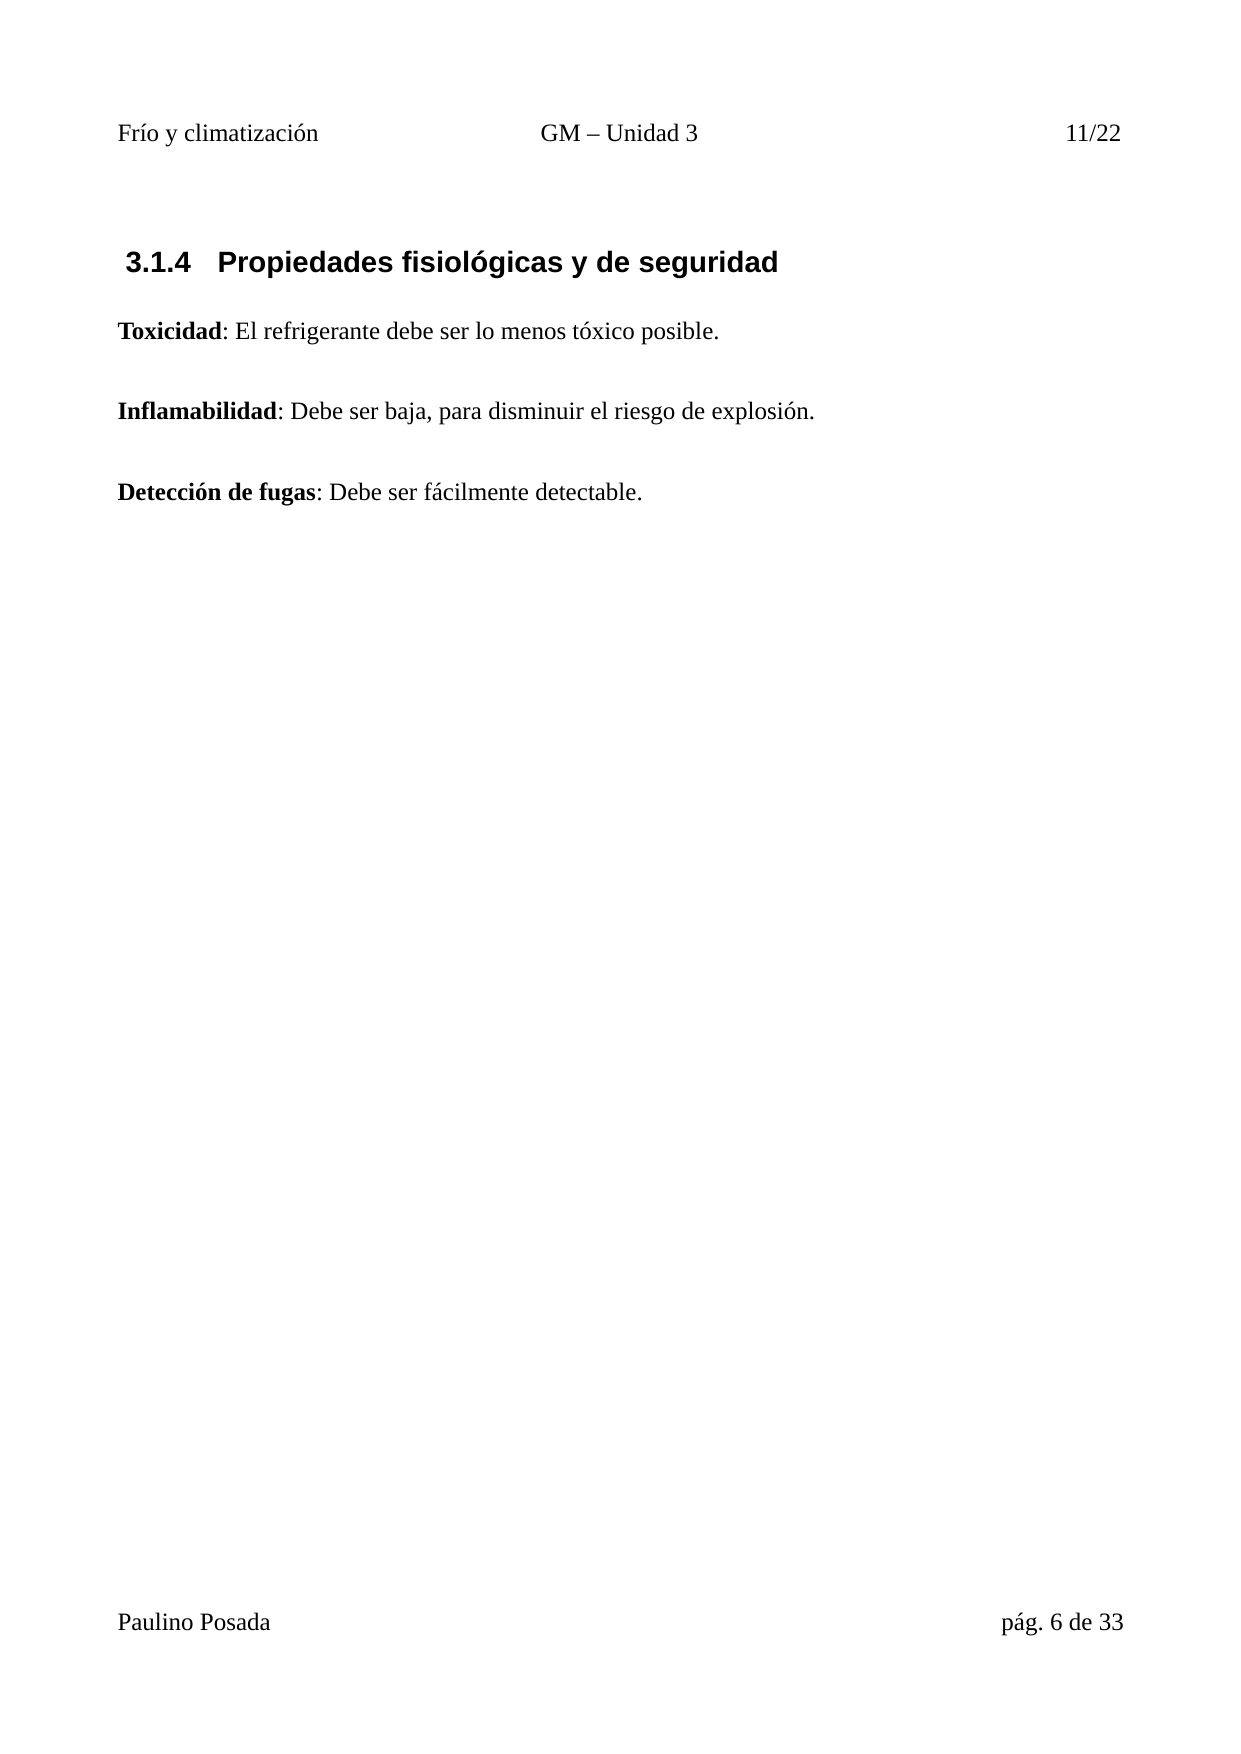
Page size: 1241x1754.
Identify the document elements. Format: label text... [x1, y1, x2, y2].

subtitle Propiedades fisiológicas y de seguridad [117, 244, 1123, 278]
text Toxicidad: El refrigerante debe ser lo menos tóxico posible. [117, 316, 1123, 344]
text Inflamabilidad: Debe ser baja, para disminuir el riesgo de explosión. [117, 396, 1123, 425]
text Detección de fugas: Debe ser fácilmente detectable. [117, 477, 1123, 506]
